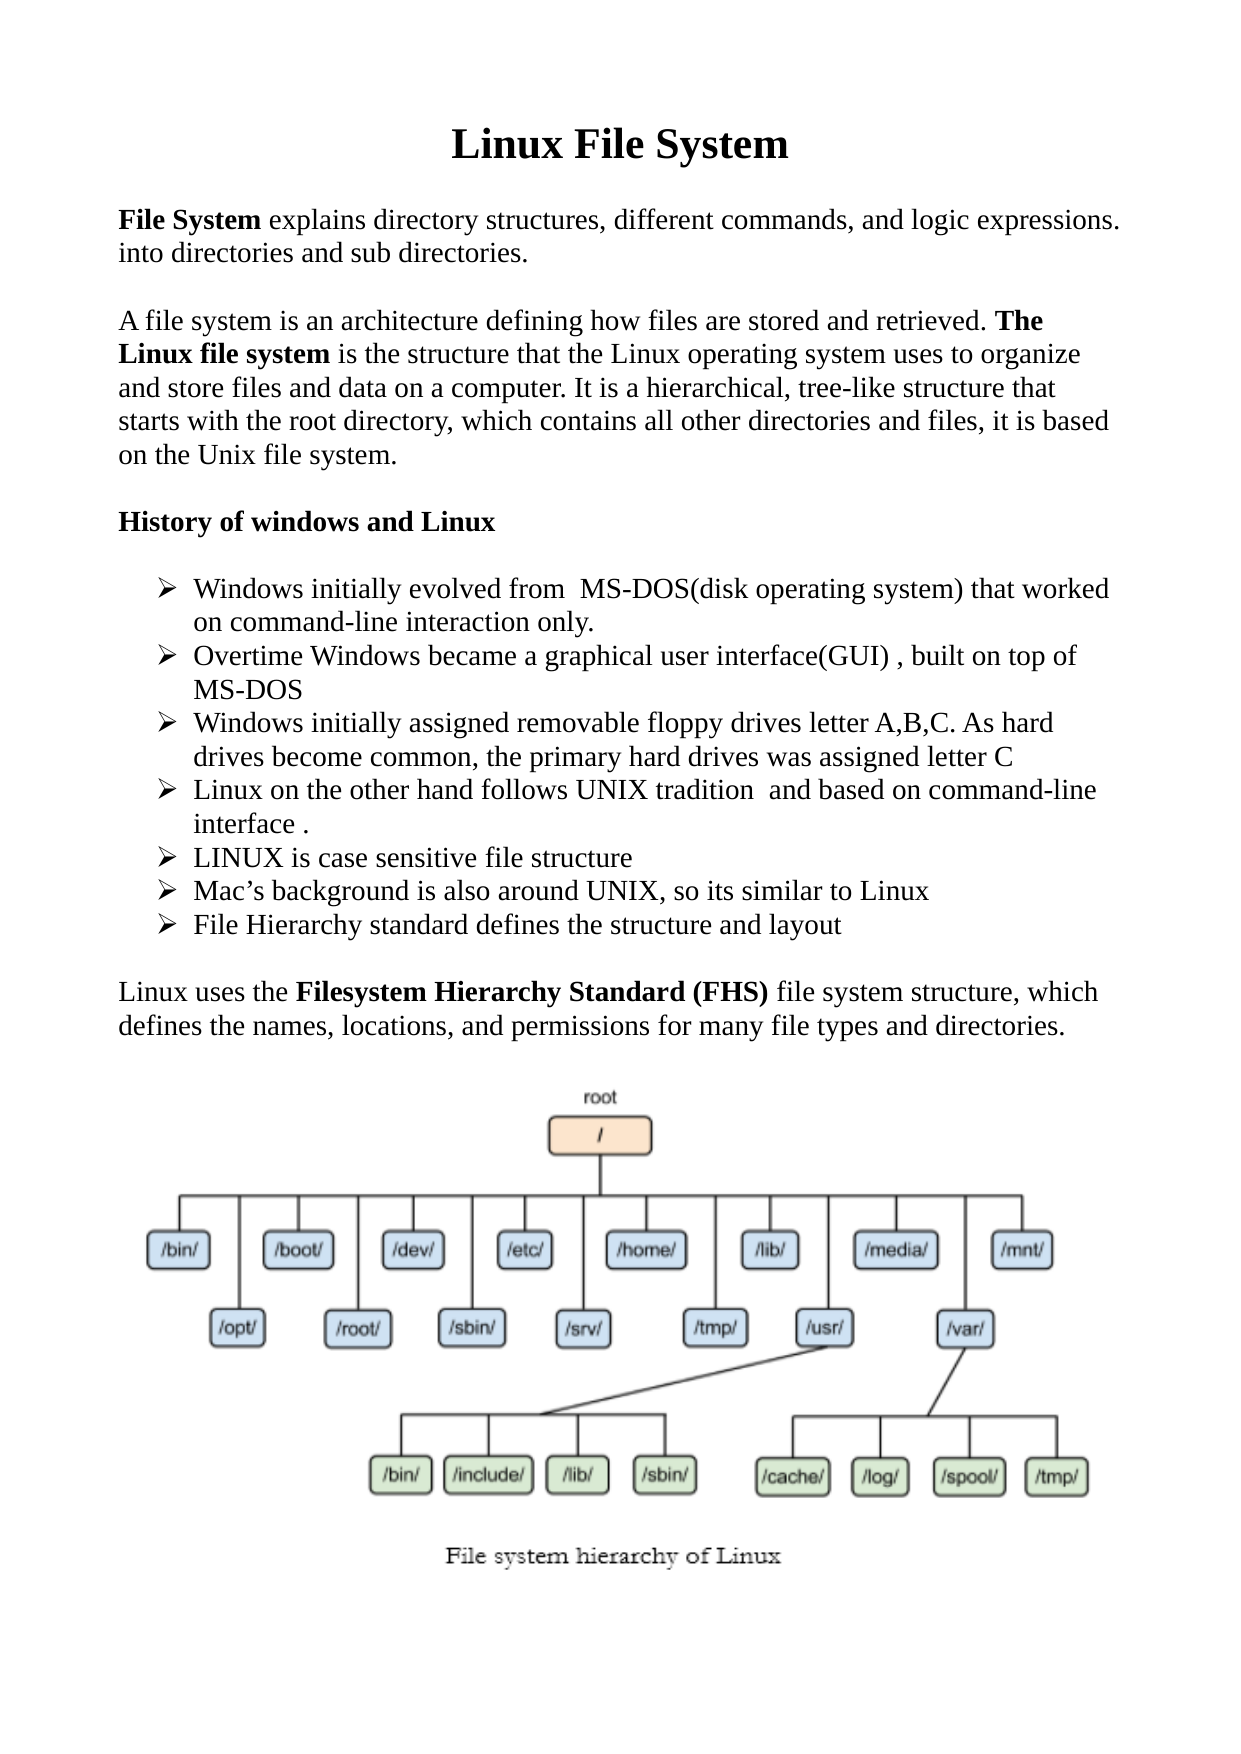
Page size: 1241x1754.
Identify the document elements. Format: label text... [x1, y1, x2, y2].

text into directories and sub directories. [118, 236, 1122, 269]
text File System explains directory structures, different commands, and logic expressions. [118, 202, 1122, 236]
list Linux on the other hand follows UNIX tradition and based on command-line interface . [156, 772, 1122, 840]
list File Hierarchy standard defines the structure and layout [156, 907, 1122, 941]
list Overtime Windows became a graphical user interface(GUI) , built on top of MS-DOS [156, 638, 1122, 705]
list Windows initially assigned removable floppy drives letter A,B,C. As hard drives become common, the primary hard drives was assigned letter C [156, 705, 1122, 772]
list LINUX is case sensitive file structure [156, 840, 1122, 873]
text A file system is an architecture defining how files are stored and retrieved. The Linux file system is the structure that the Linux operating system uses to organize and store files and data on a computer. It is a hierarchical, tree-like structure that starts with the root directory, which contains all other directories and files, it is based on the Unix file system. [118, 303, 1122, 470]
text History of windows and Linux [118, 504, 1122, 537]
list Mac’s background is also around UNIX, so its similar to Linux [156, 873, 1122, 907]
text Linux uses the Filesystem Hierarchy Standard (FHS) file system structure, which defines the names, locations, and permissions for many file types and directories. [118, 974, 1122, 1041]
text Linux File System [118, 118, 1122, 168]
list Windows initially evolved from MS-DOS(disk operating system) that worked on command-line interaction only. [156, 571, 1122, 638]
picture [120, 1063, 1107, 1584]
